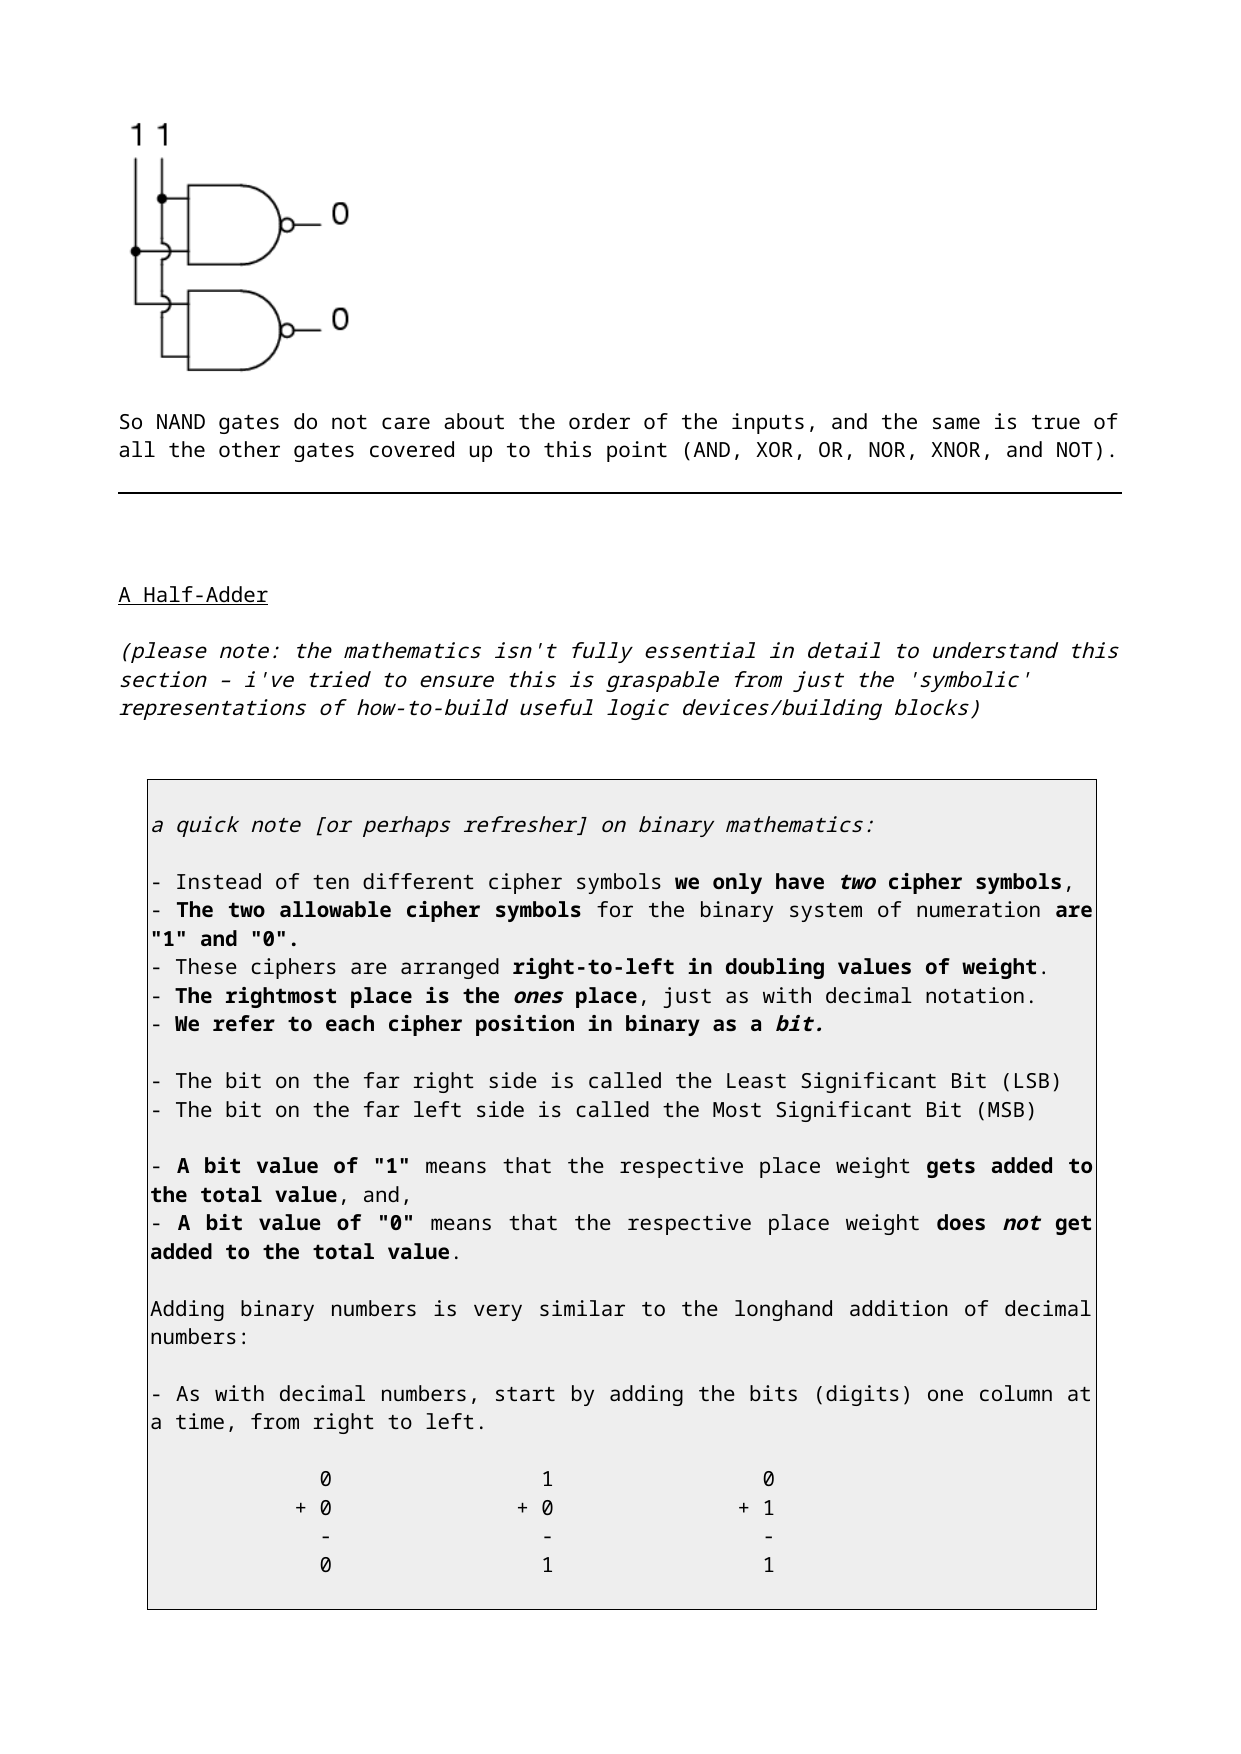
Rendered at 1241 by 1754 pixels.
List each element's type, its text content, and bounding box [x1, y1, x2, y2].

text - A bit value of "0" means that the respective place weight does not get added to the total value. [148, 1205, 1096, 1262]
list - The rightmost place is the ones place, just as with decimal notation. [148, 978, 1096, 1006]
text - The bit on the far left side is called the Most Significant Bit (MSB) [148, 1092, 1096, 1120]
picture [118, 118, 359, 379]
text - The bit on the far right side is called the Least Significant Bit (LSB) [148, 1063, 1096, 1092]
list - As with decimal numbers, start by adding the bits (digits) one column at a time, from right to left. [148, 1376, 1096, 1433]
text a quick note [or perhaps refresher] on binary mathematics: [148, 807, 1096, 836]
text 0 1 1 [148, 1547, 1096, 1575]
subtitle A Half-Adder [118, 580, 1122, 608]
list - We refer to each cipher position in binary as a bit. [148, 1006, 1096, 1035]
list - Instead of ten different cipher symbols we only have two cipher symbols, [148, 864, 1096, 893]
list Adding binary numbers is very similar to the longhand addition of decimal numbers: [148, 1291, 1096, 1348]
text - A bit value of "1" means that the respective place weight gets added to the total value, and, [148, 1148, 1096, 1205]
text (please note: the mathematics isn't fully essential in detail to understand this section – i've tried to ensure this is graspable from just the 'symbolic' representations of how-to-build useful logic devices/building blocks) [118, 637, 1122, 722]
text So NAND gates do not care about the order of the inputs, and the same is true of all the other gates covered up to this point (AND, XOR, OR, NOR, XNOR, and NOT). [118, 407, 1122, 464]
text 0 1 0 [148, 1461, 1096, 1490]
list - These ciphers are arranged right-to-left in doubling values of weight. [148, 949, 1096, 978]
text - - - [148, 1518, 1096, 1547]
text + 0 + 0 + 1 [148, 1490, 1096, 1518]
list - The two allowable cipher symbols for the binary system of numeration are "1" and "0". [148, 893, 1096, 949]
